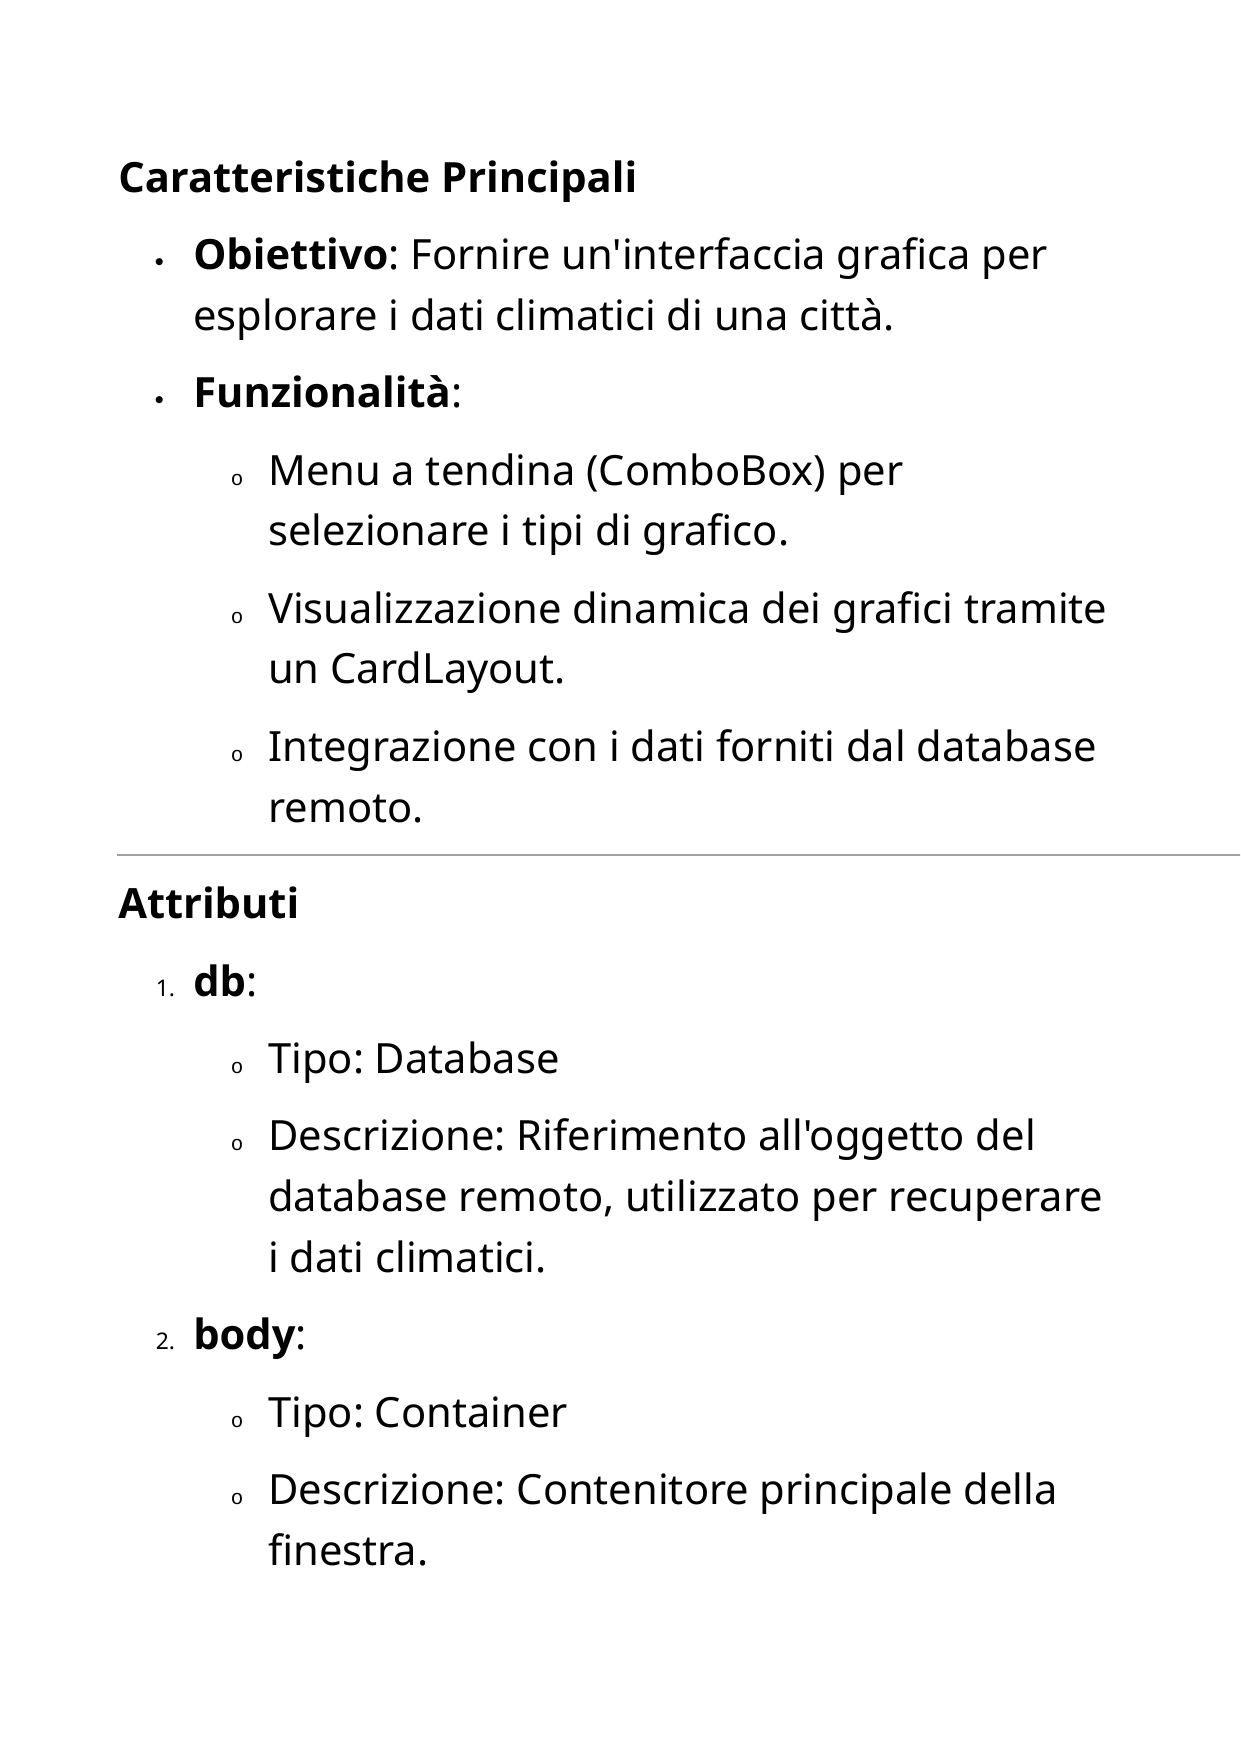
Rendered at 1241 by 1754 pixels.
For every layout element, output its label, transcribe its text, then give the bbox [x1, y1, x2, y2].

text Attributi [118, 874, 1122, 931]
list Obiettivo: Fornire un'interfaccia grafica per esplorare i dati climatici di una città. [156, 225, 1122, 342]
text Caratteristiche Principali [118, 148, 1122, 204]
list body: [156, 1305, 1122, 1362]
list Descrizione: Riferimento all'oggetto del database remoto, utilizzato per recuperare i dati climatici. [231, 1106, 1122, 1284]
list Menu a tendina (ComboBox) per selezionare i tipi di grafico. [231, 441, 1122, 558]
list Tipo: Container [231, 1382, 1122, 1439]
list Integrazione con i dati forniti dal database remoto. [231, 717, 1122, 834]
list Descrizione: Contenitore principale della finestra. [231, 1460, 1122, 1577]
list Visualizzazione dinamica dei grafici tramite un CardLayout. [231, 579, 1122, 696]
list Tipo: Database [231, 1029, 1122, 1086]
list db: [156, 951, 1122, 1008]
list Funzionalità: [156, 363, 1122, 420]
